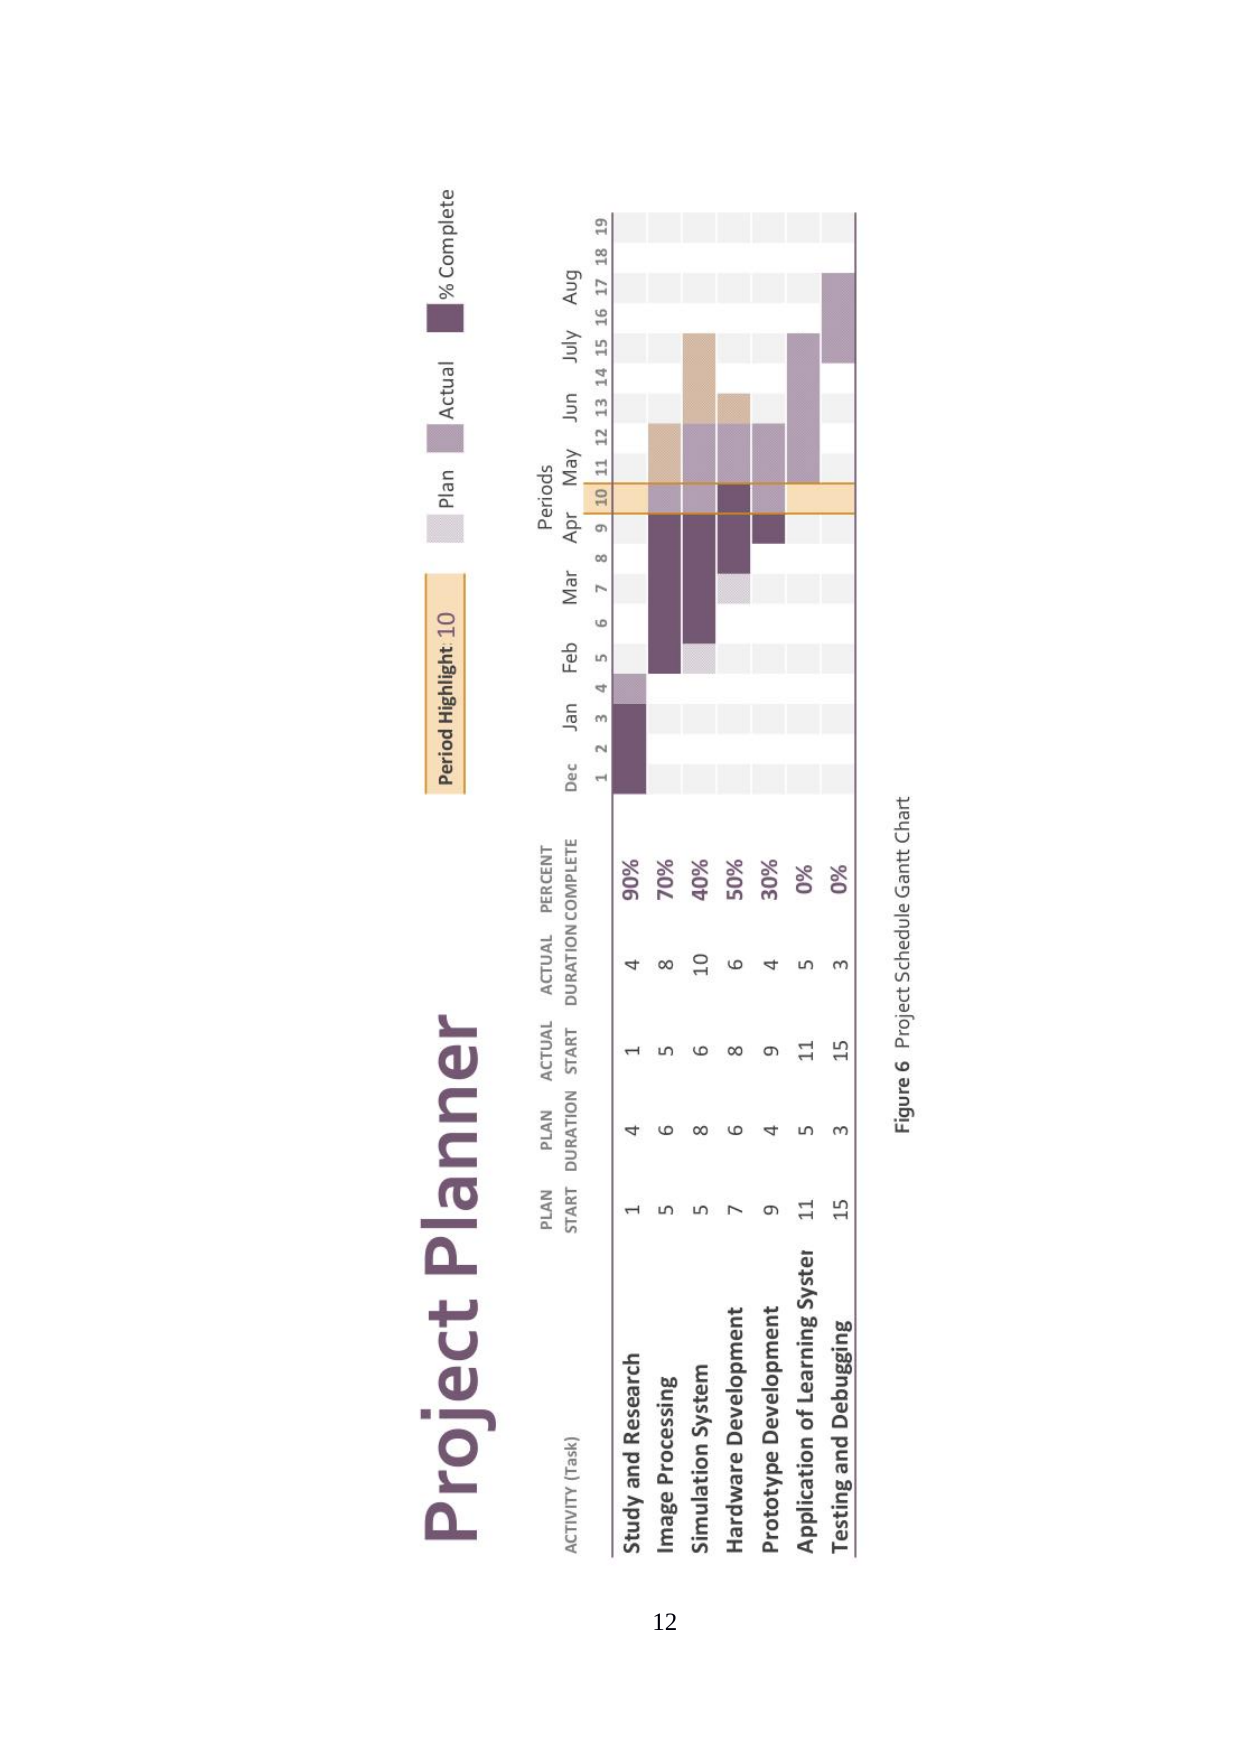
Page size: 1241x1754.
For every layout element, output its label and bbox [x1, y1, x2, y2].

picture [384, 180, 945, 1583]
